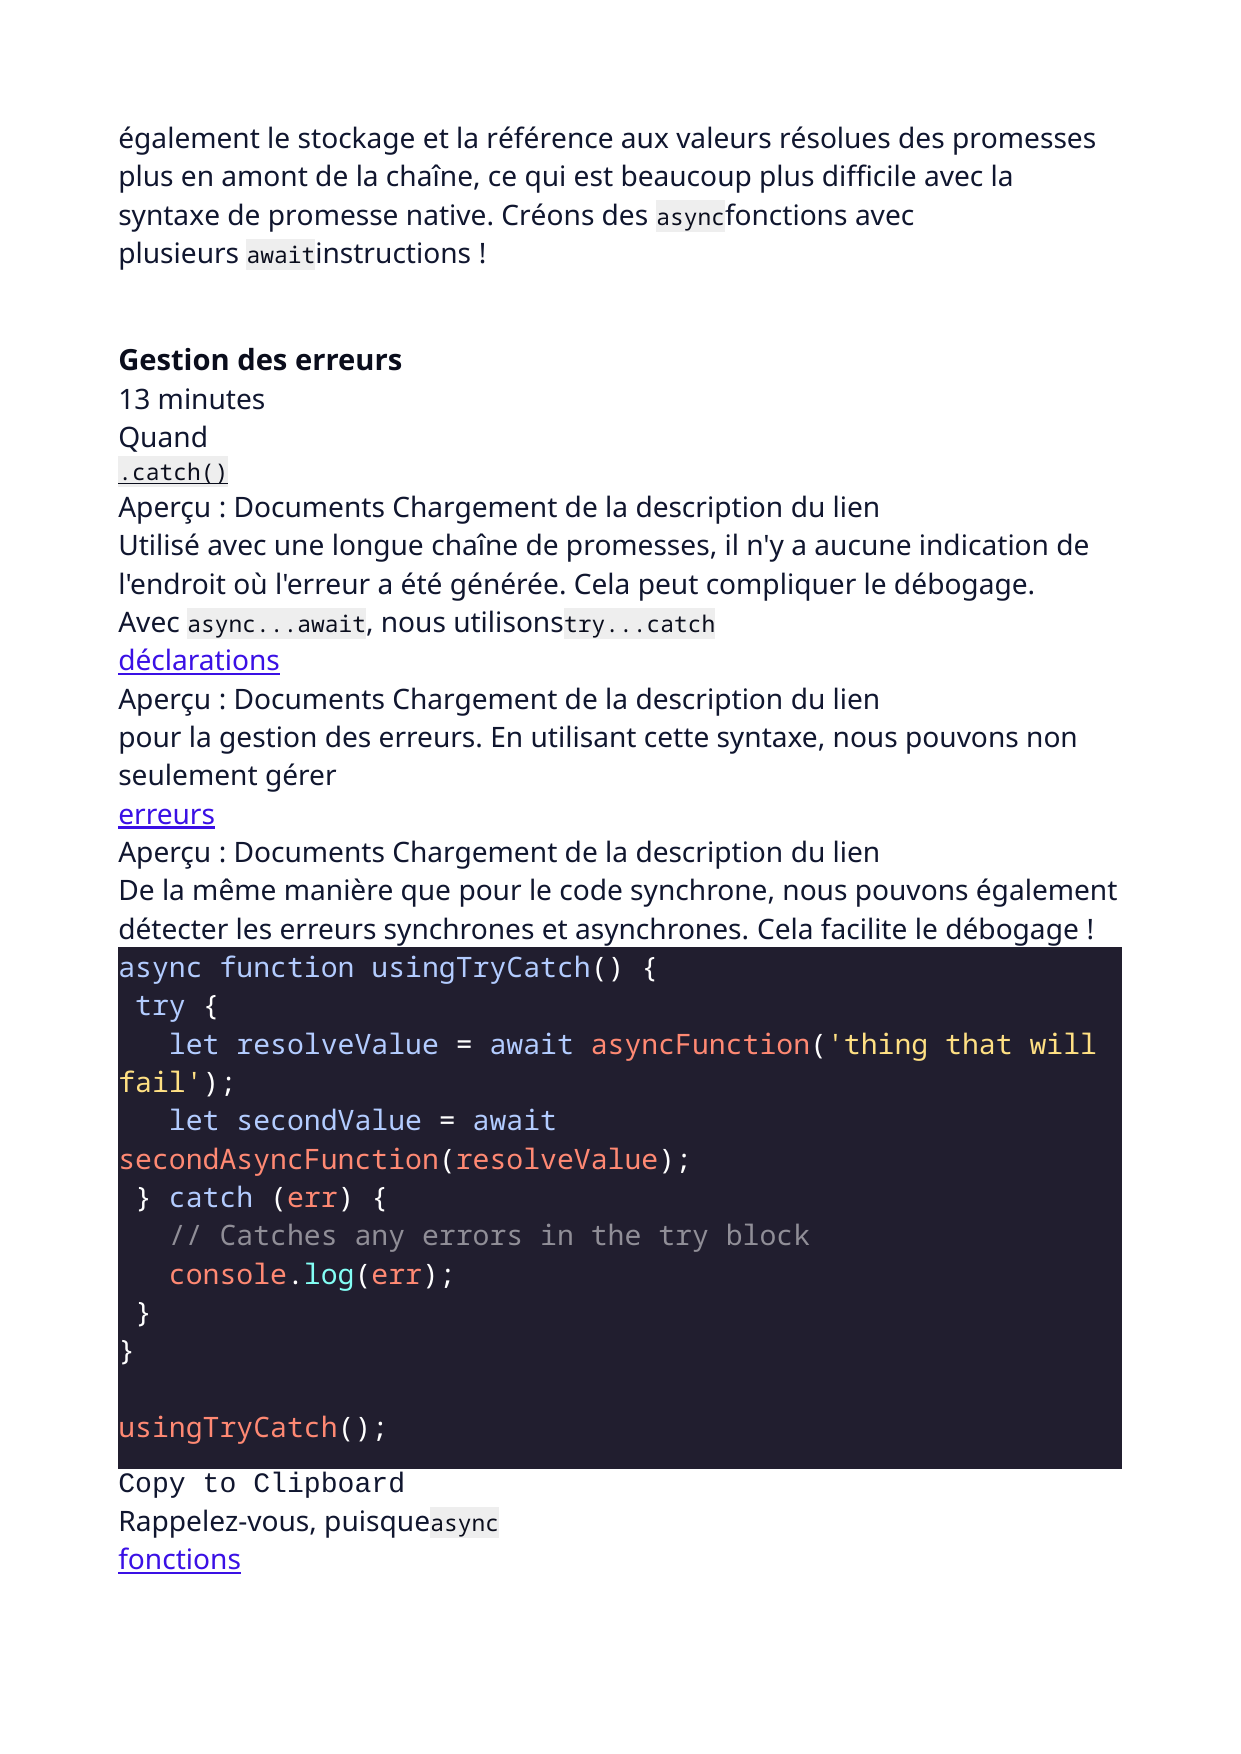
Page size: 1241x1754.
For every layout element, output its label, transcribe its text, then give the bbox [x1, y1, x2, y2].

text Avec async...await, nous utilisonstry...catch [118, 602, 1122, 641]
text async function usingTryCatch() { try { let resolveValue = await asyncFunction('thing that will fail'); let secondValue = await secondAsyncFunction(resolveValue); } catch (err) { // Catches any errors in the try block console.log(err); } } usingTryCatch(); [118, 947, 1122, 1469]
text Aperçu : Documents Chargement de la description du lien [118, 679, 1122, 717]
text 13 minutes [118, 379, 1122, 418]
subtitle Gestion des erreurs [118, 340, 1122, 379]
text De la même manière que pour le code synchrone, nous pouvons également détecter les erreurs synchrones et asynchrones. Cela facilite le débogage ! [118, 871, 1122, 947]
text Utilisé avec une longue chaîne de promesses, il n'y a aucune indication de l'endroit où l'erreur a été générée. Cela peut compliquer le débogage. [118, 526, 1122, 602]
text erreurs [118, 794, 1122, 832]
text fonctions [118, 1539, 1122, 1578]
text Aperçu : Documents Chargement de la description du lien [118, 832, 1122, 871]
text déclarations [118, 641, 1122, 679]
text pour la gestion des erreurs. En utilisant cette syntaxe, nous pouvons non seulement gérer [118, 717, 1122, 794]
text Aperçu : Documents Chargement de la description du lien [118, 487, 1122, 526]
text Rappelez-vous, puisqueasync [118, 1501, 1122, 1539]
text Quand [118, 418, 1122, 456]
text Copy to Clipboard [118, 1469, 1122, 1501]
text .catch() [118, 456, 1122, 487]
text également le stockage et la référence aux valeurs résolues des promesses plus en amont de la chaîne, ce qui est beaucoup plus difficile avec la syntaxe de promesse native. Créons des asyncfonctions avec plusieurs awaitinstructions ! [118, 118, 1122, 271]
